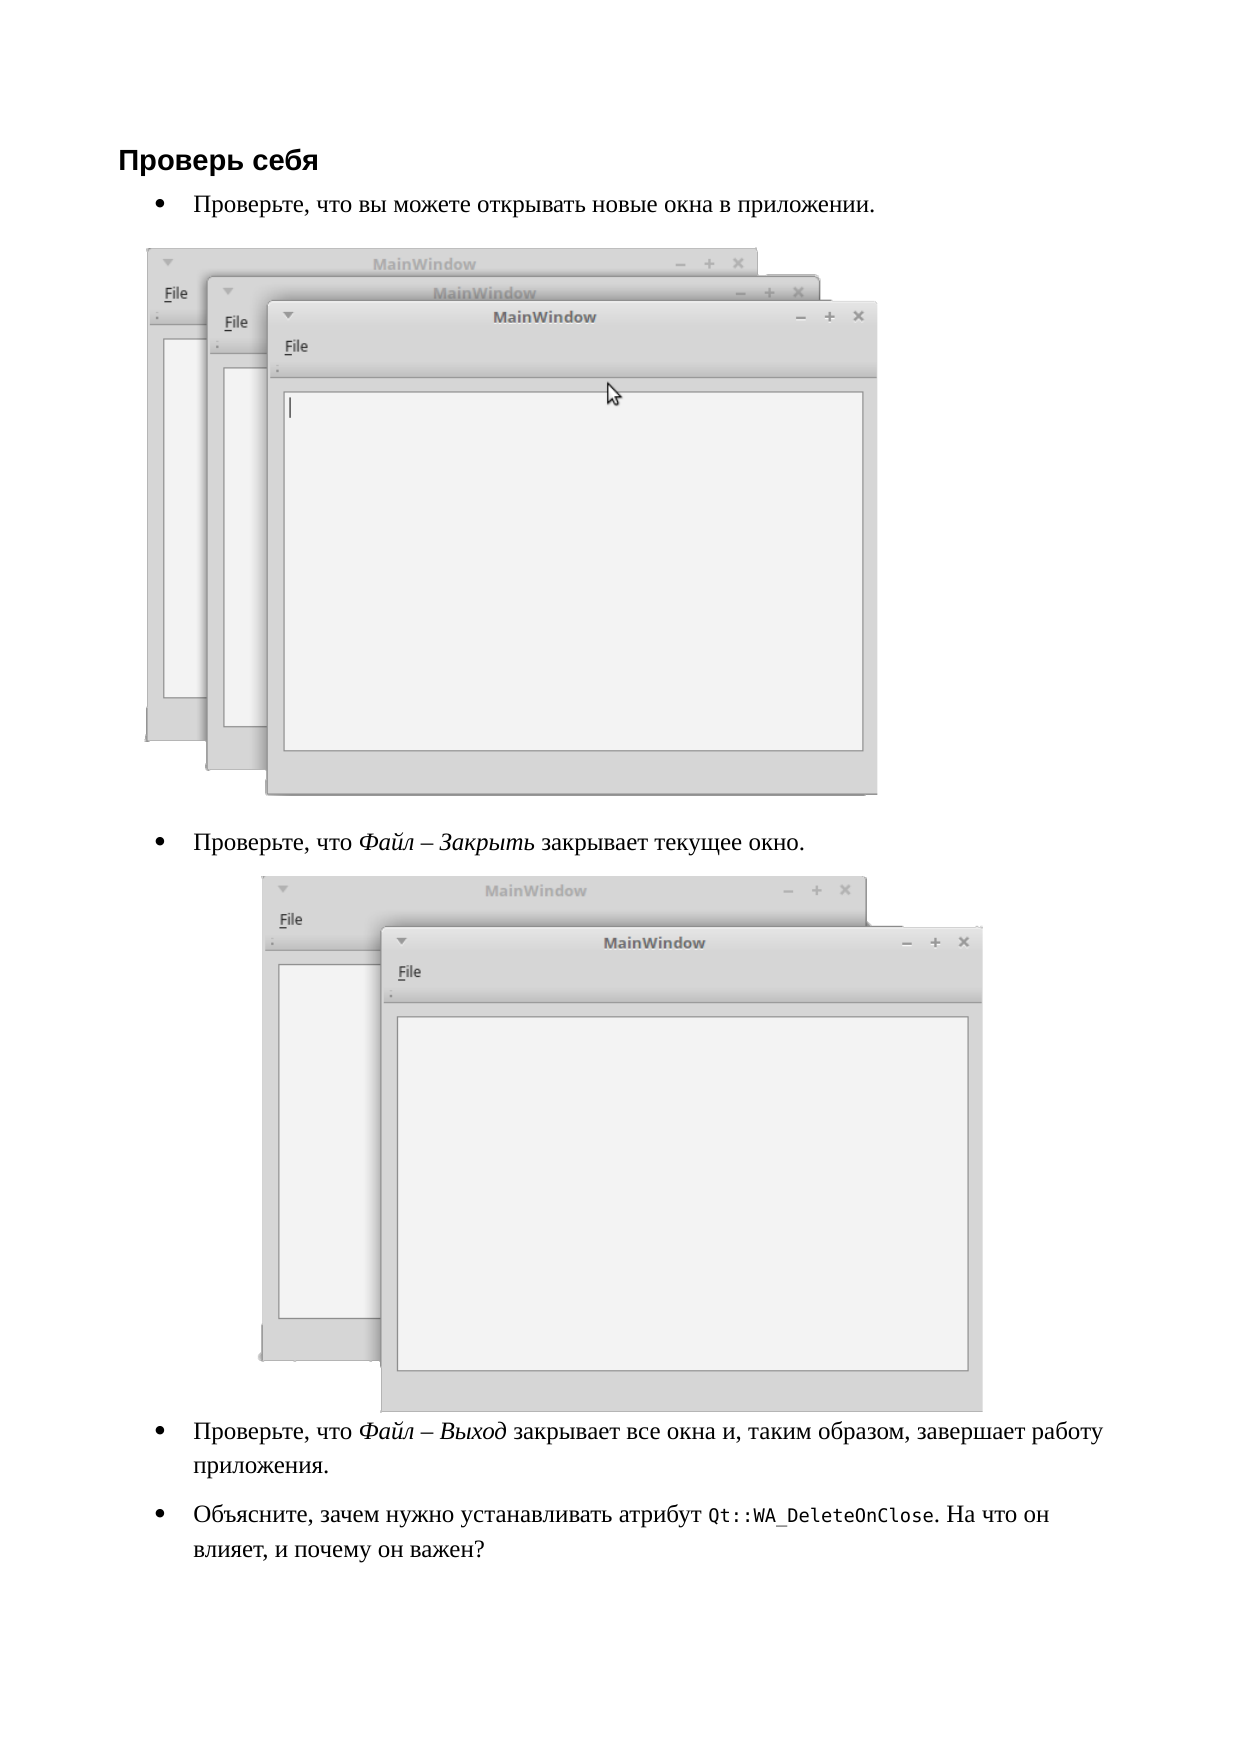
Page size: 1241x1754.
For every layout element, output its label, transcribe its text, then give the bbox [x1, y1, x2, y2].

list Объясните, зачем нужно устанавливать атрибут Qt::WA_DeleteOnClose. На что он влияет, и почему он важен? [156, 1499, 1122, 1562]
list Проверьте, что Файл – Выход закрывает все окна и, таким образом, завершает работу приложения. [156, 1416, 1122, 1479]
picture [257, 876, 983, 1413]
picture [144, 247, 878, 796]
list Проверьте, что Файл – Закрыть закрывает текущее окно. [156, 827, 1122, 856]
list Проверьте, что вы можете открывать новые окна в приложении. [156, 189, 1122, 218]
subtitle Проверь себя [118, 143, 1122, 177]
